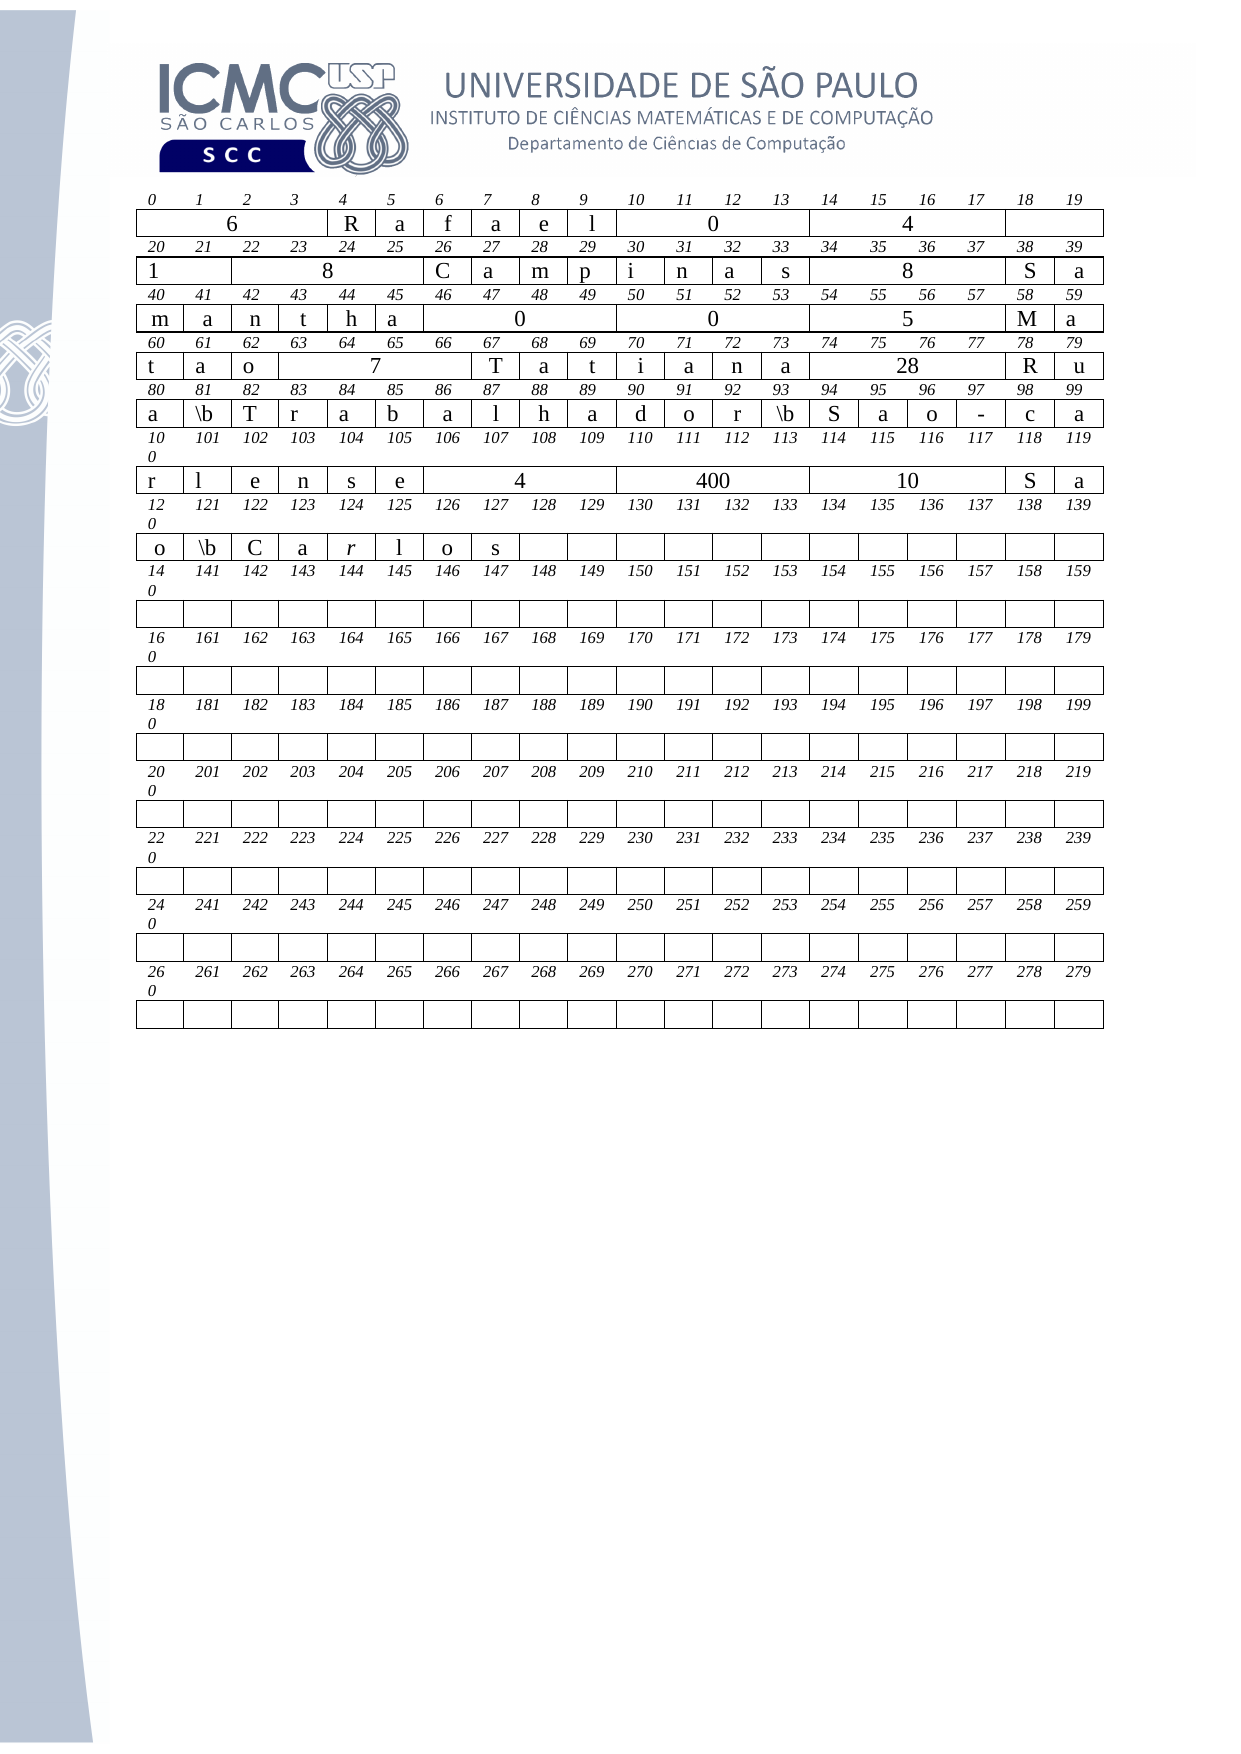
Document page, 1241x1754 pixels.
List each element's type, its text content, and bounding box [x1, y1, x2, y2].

table_cell 236 [907, 828, 956, 867]
table_cell [908, 534, 956, 560]
table_cell n [279, 467, 327, 493]
table_cell [957, 601, 1005, 627]
table_cell 93 [761, 380, 809, 399]
table_cell 273 [761, 962, 809, 1000]
table_cell [328, 601, 375, 627]
table_cell 59 [1054, 285, 1104, 304]
table_cell [762, 534, 809, 560]
table_cell 115 [859, 428, 907, 466]
table_cell [957, 801, 1005, 827]
table_cell [957, 1001, 1005, 1027]
table_cell 10 [810, 467, 1005, 493]
table_cell 154 [810, 561, 858, 599]
table_cell [617, 934, 664, 961]
table_cell 140 [136, 561, 184, 599]
table_cell 101 [184, 428, 231, 466]
table_cell [279, 1001, 327, 1027]
table_cell 196 [907, 695, 956, 733]
table_cell 66 [424, 333, 472, 352]
table_cell 271 [665, 962, 713, 1000]
table_cell [424, 601, 471, 627]
table_cell [472, 734, 519, 760]
table_cell 161 [184, 628, 231, 666]
table_cell 198 [1005, 695, 1054, 733]
table_cell 31 [665, 237, 713, 256]
table_cell [1006, 210, 1103, 236]
table_cell 157 [956, 561, 1005, 599]
table_cell [713, 534, 761, 560]
table_cell [137, 734, 183, 760]
table_cell 216 [907, 761, 956, 800]
table_cell 249 [568, 895, 616, 933]
table_cell 235 [859, 828, 907, 867]
table_cell 28 [520, 237, 568, 256]
table_cell 49 [568, 285, 616, 304]
table_cell 261 [184, 962, 231, 1000]
table_cell 41 [184, 285, 231, 304]
table_cell [1006, 667, 1054, 694]
table_cell s [762, 258, 809, 284]
table_cell [908, 801, 956, 827]
table_cell M [1006, 305, 1054, 331]
table_cell 21 [184, 237, 231, 256]
table_cell [184, 1001, 231, 1027]
table_cell 267 [472, 962, 520, 1000]
table_cell 247 [472, 895, 520, 933]
table_cell [1006, 1001, 1054, 1027]
table_cell [908, 667, 956, 694]
table_cell 142 [231, 561, 279, 599]
table_cell a [184, 353, 231, 379]
table_cell [137, 934, 183, 961]
table_cell [184, 667, 231, 694]
table_cell 265 [376, 962, 423, 1000]
table_cell \b [184, 534, 231, 560]
table_cell 120 [136, 494, 184, 533]
table_cell 160 [136, 628, 184, 666]
table_cell 195 [859, 695, 907, 733]
table_cell [472, 1001, 519, 1027]
table_cell 6 [137, 210, 327, 236]
table_cell 90 [616, 380, 665, 399]
table_cell o [908, 400, 956, 427]
table_cell 8 [810, 258, 1005, 284]
table_cell 137 [956, 494, 1005, 533]
table_cell 132 [713, 494, 761, 533]
table_cell 54 [810, 285, 858, 304]
table_cell [810, 601, 858, 627]
table_cell 276 [907, 962, 956, 1000]
table_cell s [472, 534, 519, 560]
table_cell 75 [859, 333, 907, 352]
table_cell [568, 1001, 616, 1027]
table_cell [1055, 734, 1103, 760]
table_cell [617, 1001, 664, 1027]
table_cell [617, 601, 664, 627]
table_cell 85 [376, 380, 423, 399]
table_header 16 [907, 190, 956, 209]
table_cell [762, 667, 809, 694]
table_cell 139 [1054, 494, 1104, 533]
table_cell 187 [472, 695, 520, 733]
table_cell 225 [376, 828, 423, 867]
table_cell [713, 1001, 761, 1027]
table_cell 7 [279, 353, 471, 379]
table_cell 44 [327, 285, 376, 304]
table_cell 42 [231, 285, 279, 304]
table_cell [859, 934, 907, 961]
table_cell 124 [327, 494, 376, 533]
table_cell [1006, 601, 1054, 627]
table_cell [568, 601, 616, 627]
table_cell 56 [907, 285, 956, 304]
table_cell 73 [761, 333, 809, 352]
table_cell 39 [1054, 237, 1104, 256]
table_cell [328, 734, 375, 760]
table_cell 133 [761, 494, 809, 533]
table_cell 184 [327, 695, 376, 733]
table_cell [617, 801, 664, 827]
table_cell 206 [424, 761, 472, 800]
table_cell [665, 934, 712, 961]
table_cell a [376, 210, 423, 236]
table_cell [617, 734, 664, 760]
table_cell i [617, 353, 664, 379]
table_cell 148 [520, 561, 568, 599]
table_cell 211 [665, 761, 713, 800]
table_cell 97 [956, 380, 1005, 399]
table_cell [232, 734, 278, 760]
table_cell [520, 534, 567, 560]
table_cell e [520, 210, 567, 236]
table_cell 129 [568, 494, 616, 533]
table_header 17 [956, 190, 1005, 209]
table_cell 37 [956, 237, 1005, 256]
table_cell 127 [472, 494, 520, 533]
table_cell 110 [616, 428, 665, 466]
table_cell 150 [616, 561, 665, 599]
table_cell [232, 868, 278, 894]
table_cell [232, 801, 278, 827]
table_cell 252 [713, 895, 761, 933]
table_cell o [232, 353, 278, 379]
table_cell 103 [279, 428, 327, 466]
table_header 7 [472, 190, 520, 209]
table_cell 32 [713, 237, 761, 256]
table_cell 233 [761, 828, 809, 867]
table_cell a [328, 400, 375, 427]
table_cell [376, 601, 423, 627]
table_cell [665, 734, 712, 760]
table_cell 166 [424, 628, 472, 666]
table_cell [184, 868, 231, 894]
table_cell [568, 534, 616, 560]
table_cell a [472, 258, 519, 284]
table_cell t [568, 353, 616, 379]
table_cell [279, 734, 327, 760]
table_cell 251 [665, 895, 713, 933]
table_cell [184, 934, 231, 961]
table_cell 33 [761, 237, 809, 256]
table_cell 231 [665, 828, 713, 867]
table_cell 250 [616, 895, 665, 933]
table_cell [762, 601, 809, 627]
table_cell [472, 934, 519, 961]
table_cell 234 [810, 828, 858, 867]
table_header 5 [376, 190, 423, 209]
table_cell [424, 734, 471, 760]
table_cell 240 [136, 895, 184, 933]
table_cell 46 [424, 285, 472, 304]
table_cell [279, 601, 327, 627]
table_cell p [568, 258, 616, 284]
table_cell 34 [810, 237, 858, 256]
table_cell [232, 667, 278, 694]
table_cell 68 [520, 333, 568, 352]
table_cell [232, 601, 278, 627]
table_cell 95 [859, 380, 907, 399]
table_cell 168 [520, 628, 568, 666]
table_cell [762, 801, 809, 827]
table_cell 174 [810, 628, 858, 666]
table_cell [617, 868, 664, 894]
table_cell 141 [184, 561, 231, 599]
table_cell 119 [1054, 428, 1104, 466]
table_cell 190 [616, 695, 665, 733]
table_cell 114 [810, 428, 858, 466]
table_cell 45 [376, 285, 423, 304]
table_cell 118 [1005, 428, 1054, 466]
table_cell 134 [810, 494, 858, 533]
table_cell 143 [279, 561, 327, 599]
table_cell [328, 667, 375, 694]
table_cell R [328, 210, 375, 236]
picture [0, 10, 1196, 1744]
table_cell 232 [713, 828, 761, 867]
table_header 4 [327, 190, 376, 209]
table_cell 257 [956, 895, 1005, 933]
table_cell a [762, 353, 809, 379]
table_cell [137, 601, 183, 627]
table_cell 1 [137, 258, 231, 284]
table_cell C [424, 258, 471, 284]
table_cell 208 [520, 761, 568, 800]
table_cell 177 [956, 628, 1005, 666]
table_cell 52 [713, 285, 761, 304]
table_cell [137, 868, 183, 894]
table_cell r [328, 534, 375, 560]
table_cell [859, 667, 907, 694]
table_cell 227 [472, 828, 520, 867]
table_cell [232, 1001, 278, 1027]
table_cell 237 [956, 828, 1005, 867]
table_cell [762, 1001, 809, 1027]
table_cell 107 [472, 428, 520, 466]
table_cell [810, 868, 858, 894]
table_cell [328, 934, 375, 961]
table_cell a [1055, 258, 1103, 284]
table_cell 0 [617, 210, 809, 236]
table_cell [1006, 934, 1054, 961]
table_cell 117 [956, 428, 1005, 466]
table_cell [520, 868, 567, 894]
table_cell 270 [616, 962, 665, 1000]
table_cell [137, 801, 183, 827]
table_cell S [1006, 258, 1054, 284]
table_cell [859, 868, 907, 894]
table_cell 136 [907, 494, 956, 533]
table_cell 245 [376, 895, 423, 933]
table_cell [859, 534, 907, 560]
table_cell 4 [424, 467, 616, 493]
table_cell 209 [568, 761, 616, 800]
table_cell 197 [956, 695, 1005, 733]
table_cell 55 [859, 285, 907, 304]
table_cell 241 [184, 895, 231, 933]
table_cell 51 [665, 285, 713, 304]
table_cell m [520, 258, 567, 284]
table_cell 53 [761, 285, 809, 304]
table_cell e [232, 467, 278, 493]
table_cell r [713, 400, 761, 427]
table_cell 152 [713, 561, 761, 599]
table_cell [1055, 534, 1103, 560]
table_cell 109 [568, 428, 616, 466]
table_cell 180 [136, 695, 184, 733]
table_cell 145 [376, 561, 423, 599]
table_header 3 [279, 190, 327, 209]
table_cell 178 [1005, 628, 1054, 666]
table_header 0 [136, 190, 184, 209]
table_cell 223 [279, 828, 327, 867]
table_cell [762, 934, 809, 961]
table_cell [1055, 667, 1103, 694]
table_header 13 [761, 190, 809, 209]
table_cell s [328, 467, 375, 493]
table_cell 25 [376, 237, 423, 256]
table_cell [617, 667, 664, 694]
table_header 2 [231, 190, 279, 209]
table_cell 259 [1054, 895, 1104, 933]
table_cell [713, 868, 761, 894]
table_cell 79 [1054, 333, 1104, 352]
table_cell 57 [956, 285, 1005, 304]
table_cell [424, 868, 471, 894]
table_cell [568, 734, 616, 760]
table_cell 218 [1005, 761, 1054, 800]
table_cell 63 [279, 333, 327, 352]
table_cell 170 [616, 628, 665, 666]
table_cell 20 [136, 237, 184, 256]
table_cell 105 [376, 428, 423, 466]
table_cell [520, 934, 567, 961]
table_cell [520, 801, 567, 827]
table_cell 78 [1005, 333, 1054, 352]
table_cell l [376, 534, 423, 560]
table_cell 185 [376, 695, 423, 733]
table_cell 201 [184, 761, 231, 800]
table_cell 172 [713, 628, 761, 666]
table_cell 222 [231, 828, 279, 867]
table_cell - [957, 400, 1005, 427]
table_cell 50 [616, 285, 665, 304]
table_cell [328, 1001, 375, 1027]
table_header 15 [859, 190, 907, 209]
table_cell [810, 934, 858, 961]
table_cell 131 [665, 494, 713, 533]
table_cell o [137, 534, 183, 560]
table_header 8 [520, 190, 568, 209]
table_cell 246 [424, 895, 472, 933]
table_cell [279, 667, 327, 694]
table_cell 275 [859, 962, 907, 1000]
table_cell [908, 601, 956, 627]
table_cell 23 [279, 237, 327, 256]
table_cell [665, 1001, 712, 1027]
table_cell 214 [810, 761, 858, 800]
table_cell 179 [1054, 628, 1104, 666]
table_cell \b [184, 400, 231, 427]
table_cell t [137, 353, 183, 379]
table_cell 67 [472, 333, 520, 352]
table_cell 147 [472, 561, 520, 599]
table_header 9 [568, 190, 616, 209]
table_cell C [232, 534, 278, 560]
table_cell 92 [713, 380, 761, 399]
table_cell [908, 1001, 956, 1027]
table_cell 158 [1005, 561, 1054, 599]
table_cell [376, 667, 423, 694]
table_cell 47 [472, 285, 520, 304]
table_cell [520, 667, 567, 694]
table_cell [908, 868, 956, 894]
table_cell r [137, 467, 183, 493]
table_cell 83 [279, 380, 327, 399]
table_cell [957, 667, 1005, 694]
table_cell 126 [424, 494, 472, 533]
table_cell 262 [231, 962, 279, 1000]
table_cell 173 [761, 628, 809, 666]
table_cell 144 [327, 561, 376, 599]
table_cell 76 [907, 333, 956, 352]
table_cell [859, 1001, 907, 1027]
table_cell 203 [279, 761, 327, 800]
table_cell 182 [231, 695, 279, 733]
table_cell 113 [761, 428, 809, 466]
table_cell 72 [713, 333, 761, 352]
table_cell [376, 734, 423, 760]
table_cell [1055, 801, 1103, 827]
table_cell 210 [616, 761, 665, 800]
table_header 12 [713, 190, 761, 209]
table_cell 122 [231, 494, 279, 533]
table_cell 238 [1005, 828, 1054, 867]
table_cell 94 [810, 380, 858, 399]
table_cell 181 [184, 695, 231, 733]
table_header 10 [616, 190, 665, 209]
table_cell 116 [907, 428, 956, 466]
table_cell 48 [520, 285, 568, 304]
table_cell [184, 601, 231, 627]
table_cell 191 [665, 695, 713, 733]
table_cell 86 [424, 380, 472, 399]
table_cell l [472, 400, 519, 427]
table_cell [957, 534, 1005, 560]
table_cell 176 [907, 628, 956, 666]
table_cell a [137, 400, 183, 427]
table_cell [665, 601, 712, 627]
table_cell 217 [956, 761, 1005, 800]
table_cell 164 [327, 628, 376, 666]
table_cell [957, 734, 1005, 760]
table_cell 96 [907, 380, 956, 399]
table_cell [1055, 934, 1103, 961]
table_cell 35 [859, 237, 907, 256]
table_cell 89 [568, 380, 616, 399]
table_cell [713, 667, 761, 694]
table_cell 26 [424, 237, 472, 256]
table_cell [810, 734, 858, 760]
table_cell [957, 868, 1005, 894]
table_cell 272 [713, 962, 761, 1000]
table_header 1 [184, 190, 231, 209]
table_cell 100 [136, 428, 184, 466]
table_cell 91 [665, 380, 713, 399]
table_cell 40 [136, 285, 184, 304]
table_cell 130 [616, 494, 665, 533]
table_cell [232, 934, 278, 961]
table_cell 193 [761, 695, 809, 733]
table_cell u [1055, 353, 1103, 379]
table_cell 263 [279, 962, 327, 1000]
table_cell 167 [472, 628, 520, 666]
table_cell 155 [859, 561, 907, 599]
table_cell T [472, 353, 519, 379]
table_cell [279, 934, 327, 961]
table_cell 108 [520, 428, 568, 466]
table_cell h [328, 305, 375, 331]
table_cell [1055, 601, 1103, 627]
table_cell 138 [1005, 494, 1054, 533]
table_cell a [520, 353, 567, 379]
table_cell 207 [472, 761, 520, 800]
table_cell 98 [1005, 380, 1054, 399]
table_cell n [713, 353, 761, 379]
table_cell [1006, 734, 1054, 760]
table_cell 239 [1054, 828, 1104, 867]
table_cell 260 [136, 962, 184, 1000]
table_cell 228 [520, 828, 568, 867]
table_cell 165 [376, 628, 423, 666]
table_cell 186 [424, 695, 472, 733]
table_cell a [376, 305, 423, 331]
table_cell [184, 801, 231, 827]
table_cell a [1055, 400, 1103, 427]
table_cell 226 [424, 828, 472, 867]
table_cell [568, 801, 616, 827]
table_cell [957, 934, 1005, 961]
table_cell 64 [327, 333, 376, 352]
table_cell 102 [231, 428, 279, 466]
table_cell 112 [713, 428, 761, 466]
table_cell [376, 868, 423, 894]
table_cell 84 [327, 380, 376, 399]
table_cell 128 [520, 494, 568, 533]
table_cell 61 [184, 333, 231, 352]
table_cell 28 [810, 353, 1005, 379]
table_cell [472, 667, 519, 694]
table_cell [279, 801, 327, 827]
table_cell 169 [568, 628, 616, 666]
table_cell 8 [232, 258, 423, 284]
table_cell 202 [231, 761, 279, 800]
table_cell [908, 934, 956, 961]
table_cell [520, 601, 567, 627]
table_cell [1006, 868, 1054, 894]
table_cell a [472, 210, 519, 236]
table_cell 30 [616, 237, 665, 256]
table_cell [713, 734, 761, 760]
table_cell 60 [136, 333, 184, 352]
table_cell 268 [520, 962, 568, 1000]
table_cell 162 [231, 628, 279, 666]
table_cell 135 [859, 494, 907, 533]
table_cell 65 [376, 333, 423, 352]
table_cell 189 [568, 695, 616, 733]
table_cell 243 [279, 895, 327, 933]
table_cell 188 [520, 695, 568, 733]
table_cell o [665, 400, 712, 427]
table_cell [762, 734, 809, 760]
table_cell [424, 1001, 471, 1027]
table_cell 269 [568, 962, 616, 1000]
table_cell 0 [424, 305, 616, 331]
table_cell [810, 801, 858, 827]
table_cell 274 [810, 962, 858, 1000]
table_cell e [376, 467, 423, 493]
table_cell a [1055, 305, 1103, 331]
table_cell 71 [665, 333, 713, 352]
table_cell T [232, 400, 278, 427]
table_cell 244 [327, 895, 376, 933]
table_cell [376, 934, 423, 961]
table_cell [665, 534, 712, 560]
table_cell [1055, 868, 1103, 894]
table_cell 175 [859, 628, 907, 666]
table_cell 224 [327, 828, 376, 867]
table_cell 43 [279, 285, 327, 304]
table_header 14 [810, 190, 858, 209]
table_cell 24 [327, 237, 376, 256]
table_cell m [137, 305, 183, 331]
table_cell [520, 734, 567, 760]
table_cell [665, 801, 712, 827]
table_cell h [520, 400, 567, 427]
table_cell S [810, 400, 858, 427]
table_cell 106 [424, 428, 472, 466]
table_cell a [859, 400, 907, 427]
table_cell 254 [810, 895, 858, 933]
table_cell [810, 534, 858, 560]
table_cell a [713, 258, 761, 284]
table_cell [376, 801, 423, 827]
table_cell [859, 734, 907, 760]
table_cell 0 [617, 305, 809, 331]
table_cell c [1006, 400, 1054, 427]
table_cell 253 [761, 895, 809, 933]
table_cell 256 [907, 895, 956, 933]
table_cell 5 [810, 305, 1005, 331]
table_cell [859, 801, 907, 827]
table_cell 27 [472, 237, 520, 256]
table_cell [617, 534, 664, 560]
table_cell [713, 934, 761, 961]
table_cell 99 [1054, 380, 1104, 399]
table_cell 278 [1005, 962, 1054, 1000]
table_cell 4 [810, 210, 1005, 236]
table_cell 153 [761, 561, 809, 599]
table_cell [1006, 534, 1054, 560]
table_cell r [279, 400, 327, 427]
table_cell S [1006, 467, 1054, 493]
table_cell 123 [279, 494, 327, 533]
table_cell n [232, 305, 278, 331]
table_cell [424, 801, 471, 827]
table_cell a [424, 400, 471, 427]
table_cell [810, 667, 858, 694]
table_cell 279 [1054, 962, 1104, 1000]
table_cell [568, 667, 616, 694]
table_cell 277 [956, 962, 1005, 1000]
table_cell [1055, 1001, 1103, 1027]
table_cell a [568, 400, 616, 427]
table_cell 242 [231, 895, 279, 933]
table_cell 121 [184, 494, 231, 533]
table_cell 400 [617, 467, 809, 493]
table_cell 229 [568, 828, 616, 867]
table_header 6 [424, 190, 472, 209]
table_cell [713, 601, 761, 627]
table_cell [279, 868, 327, 894]
table_cell a [184, 305, 231, 331]
table_cell [328, 801, 375, 827]
table_cell [859, 601, 907, 627]
table_cell 146 [424, 561, 472, 599]
table_cell [713, 801, 761, 827]
table_cell [665, 868, 712, 894]
table_cell [762, 868, 809, 894]
table_cell 221 [184, 828, 231, 867]
table_cell a [1055, 467, 1103, 493]
table_header 18 [1005, 190, 1054, 209]
table_cell 171 [665, 628, 713, 666]
table_cell 151 [665, 561, 713, 599]
table_cell t [279, 305, 327, 331]
table_cell o [424, 534, 471, 560]
table_cell [665, 667, 712, 694]
table_cell 111 [665, 428, 713, 466]
table_cell 88 [520, 380, 568, 399]
table_header 11 [665, 190, 713, 209]
table_cell \b [762, 400, 809, 427]
table_cell [424, 667, 471, 694]
table_cell n [665, 258, 712, 284]
table_cell b [376, 400, 423, 427]
table_cell 212 [713, 761, 761, 800]
table_cell [810, 1001, 858, 1027]
table_cell [137, 667, 183, 694]
table_cell [376, 1001, 423, 1027]
table_cell 199 [1054, 695, 1104, 733]
table_cell 230 [616, 828, 665, 867]
table_cell [472, 601, 519, 627]
table_cell 266 [424, 962, 472, 1000]
table_cell 194 [810, 695, 858, 733]
table_cell 77 [956, 333, 1005, 352]
table_cell d [617, 400, 664, 427]
table_cell [328, 868, 375, 894]
table_cell 205 [376, 761, 423, 800]
table_cell [137, 1001, 183, 1027]
table_cell 149 [568, 561, 616, 599]
table_cell 70 [616, 333, 665, 352]
table_cell 248 [520, 895, 568, 933]
table_cell [908, 734, 956, 760]
table_cell 192 [713, 695, 761, 733]
table_cell 81 [184, 380, 231, 399]
table_cell a [665, 353, 712, 379]
table_cell 258 [1005, 895, 1054, 933]
table_cell 159 [1054, 561, 1104, 599]
table_cell [1006, 801, 1054, 827]
table_cell 58 [1005, 285, 1054, 304]
table_cell 219 [1054, 761, 1104, 800]
table_cell 213 [761, 761, 809, 800]
table_cell [472, 801, 519, 827]
table_cell a [279, 534, 327, 560]
table_header 19 [1054, 190, 1104, 209]
table_cell [424, 934, 471, 961]
table_cell [568, 934, 616, 961]
table_cell 215 [859, 761, 907, 800]
table_cell [184, 734, 231, 760]
table_cell l [184, 467, 231, 493]
table_cell 156 [907, 561, 956, 599]
table_cell l [568, 210, 616, 236]
table_cell [568, 868, 616, 894]
table_cell 69 [568, 333, 616, 352]
table_cell [520, 1001, 567, 1027]
table_cell 36 [907, 237, 956, 256]
table_cell 62 [231, 333, 279, 352]
table_cell 74 [810, 333, 858, 352]
table_cell 255 [859, 895, 907, 933]
table_cell 80 [136, 380, 184, 399]
table_cell 38 [1005, 237, 1054, 256]
table_cell 82 [231, 380, 279, 399]
table_cell 125 [376, 494, 423, 533]
table_cell 183 [279, 695, 327, 733]
table_cell R [1006, 353, 1054, 379]
table_cell 220 [136, 828, 184, 867]
table_cell 163 [279, 628, 327, 666]
table_cell [472, 868, 519, 894]
table_cell 204 [327, 761, 376, 800]
table_cell i [617, 258, 664, 284]
table_cell 22 [231, 237, 279, 256]
table_cell 104 [327, 428, 376, 466]
table_cell 264 [327, 962, 376, 1000]
table_cell 87 [472, 380, 520, 399]
table_cell f [424, 210, 471, 236]
table_cell 29 [568, 237, 616, 256]
table_cell 200 [136, 761, 184, 800]
